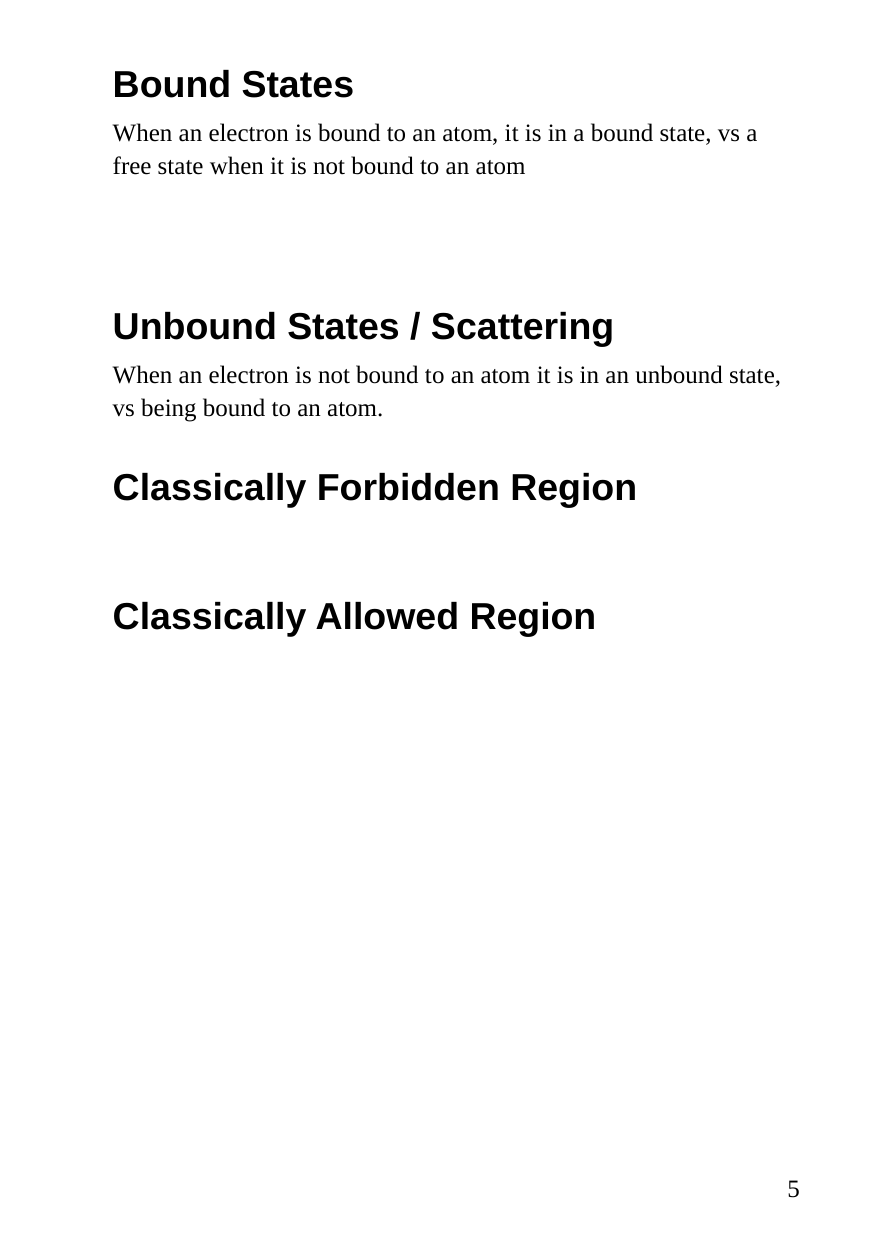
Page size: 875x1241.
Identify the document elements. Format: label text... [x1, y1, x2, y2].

text When an electron is not bound to an atom it is in an unbound state, vs being bound to an atom. [112, 360, 799, 422]
subtitle Classically Allowed Region [112, 594, 799, 637]
subtitle Classically Forbidden Region [112, 466, 799, 509]
text When an electron is bound to an atom, it is in a bound state, vs a free state when it is not bound to an atom [112, 118, 799, 180]
subtitle Unbound States / Scattering [112, 304, 799, 347]
subtitle Bound States [112, 62, 799, 106]
